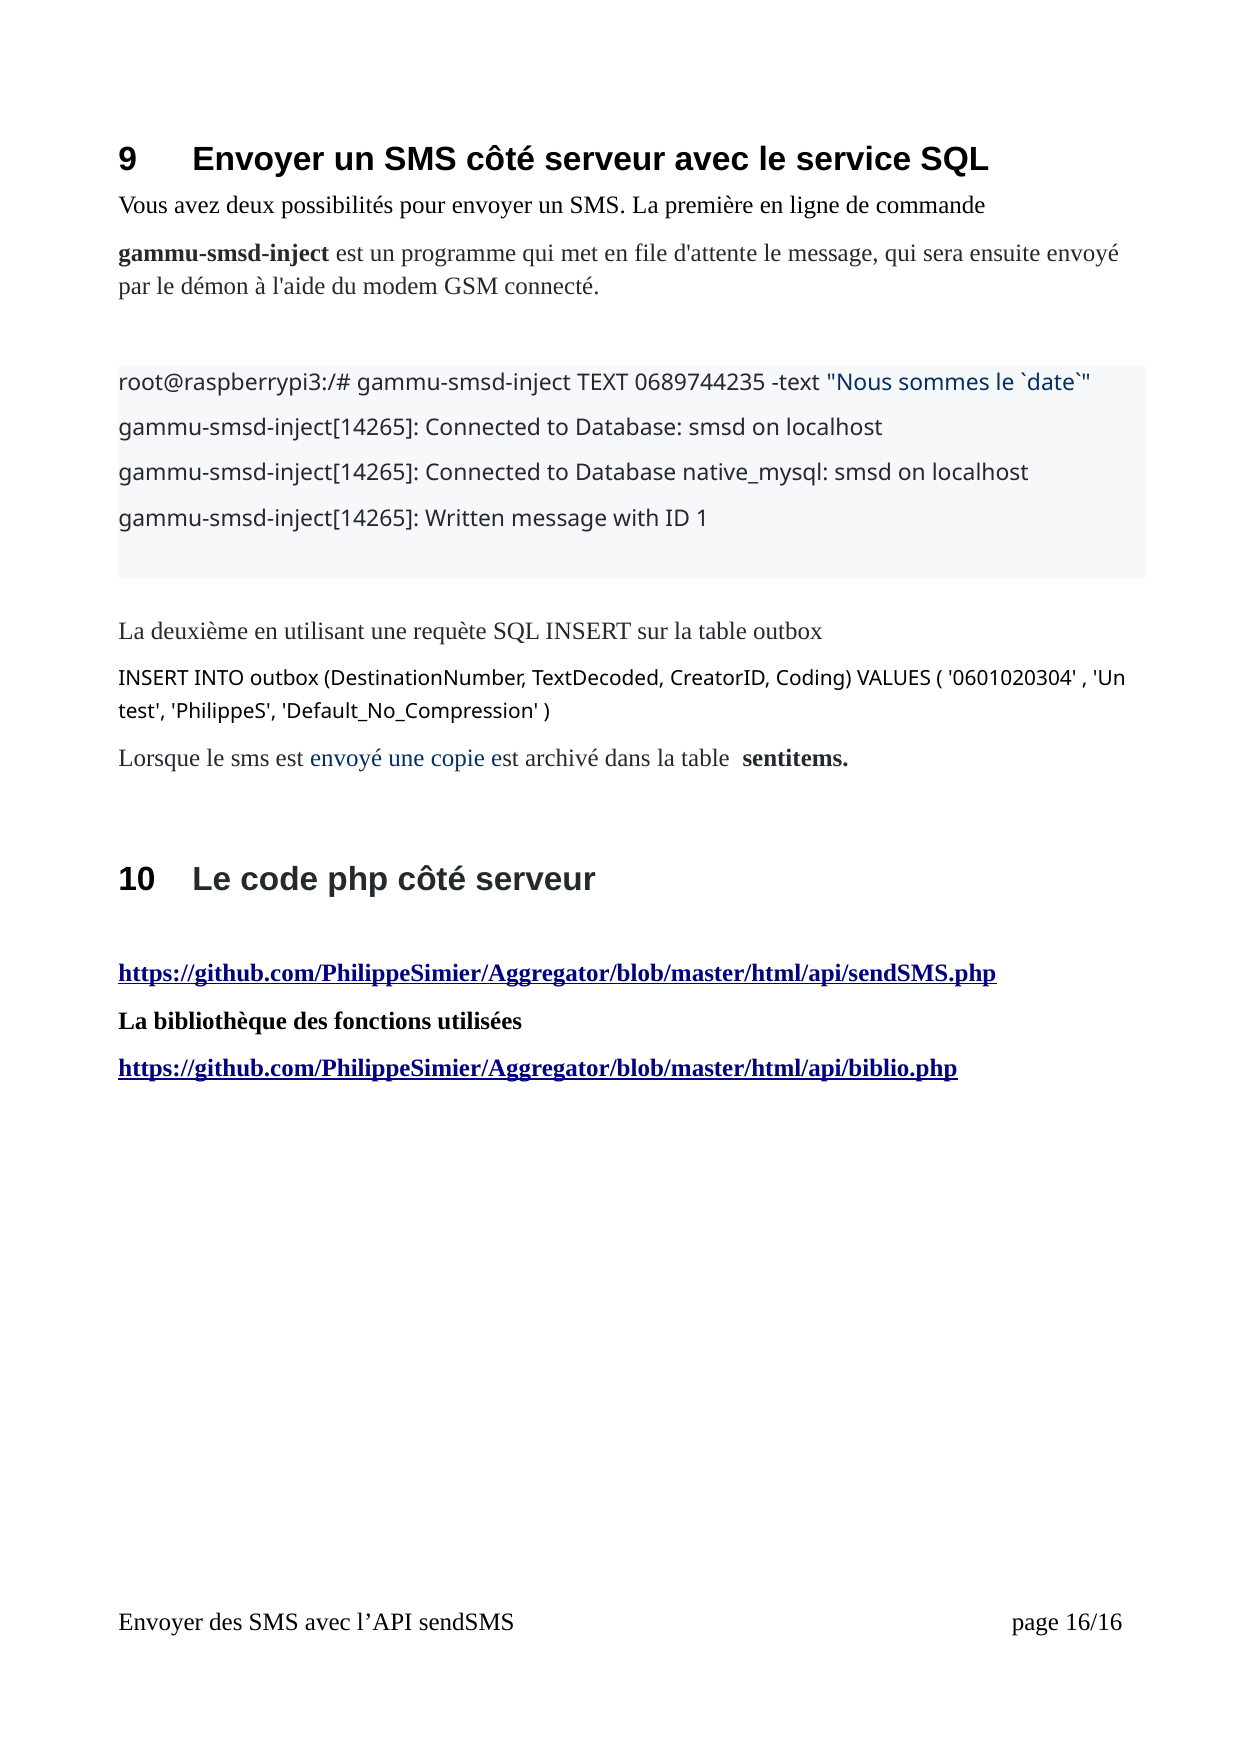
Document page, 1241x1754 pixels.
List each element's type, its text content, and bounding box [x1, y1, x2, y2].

subtitle Le code php côté serveur [118, 859, 1146, 898]
text gammu-smsd-inject[14265]: Connected to Database: smsd on localhost [118, 411, 1146, 442]
text root@raspberrypi3:/# gammu-smsd-inject TEXT 0689744235 -text "Nous sommes le `date`" [118, 366, 1146, 397]
text INSERT INTO outbox (DestinationNumber, TextDecoded, CreatorID, Coding) VALUES ( '0601020304' , 'Un test', 'PhilippeS', 'Default_No_Compression' ) [118, 663, 1146, 724]
text https://github.com/PhilippeSimier/Aggregator/blob/master/html/api/biblio.php [118, 1053, 1146, 1082]
text gammu-smsd-inject[14265]: Written message with ID 1 [118, 502, 1146, 533]
text gammu-smsd-inject est un programme qui met en file d'attente le message, qui sera ensuite envoyé par le démon à l'aide du modem GSM connecté. [118, 238, 1146, 299]
text https://github.com/PhilippeSimier/Aggregator/blob/master/html/api/sendSMS.php [118, 958, 1146, 987]
text La deuxième en utilisant une requète SQL INSERT sur la table outbox [118, 616, 1146, 644]
text gammu-smsd-inject[14265]: Connected to Database native_mysql: smsd on localhost [118, 456, 1146, 487]
subtitle Envoyer un SMS côté serveur avec le service SQL [118, 139, 1146, 178]
text Lorsque le sms est envoyé une copie est archivé dans la table sentitems. [118, 743, 1146, 772]
text Vous avez deux possibilités pour envoyer un SMS. La première en ligne de commande [118, 190, 1146, 219]
text La bibliothèque des fonctions utilisées [118, 1006, 1146, 1034]
